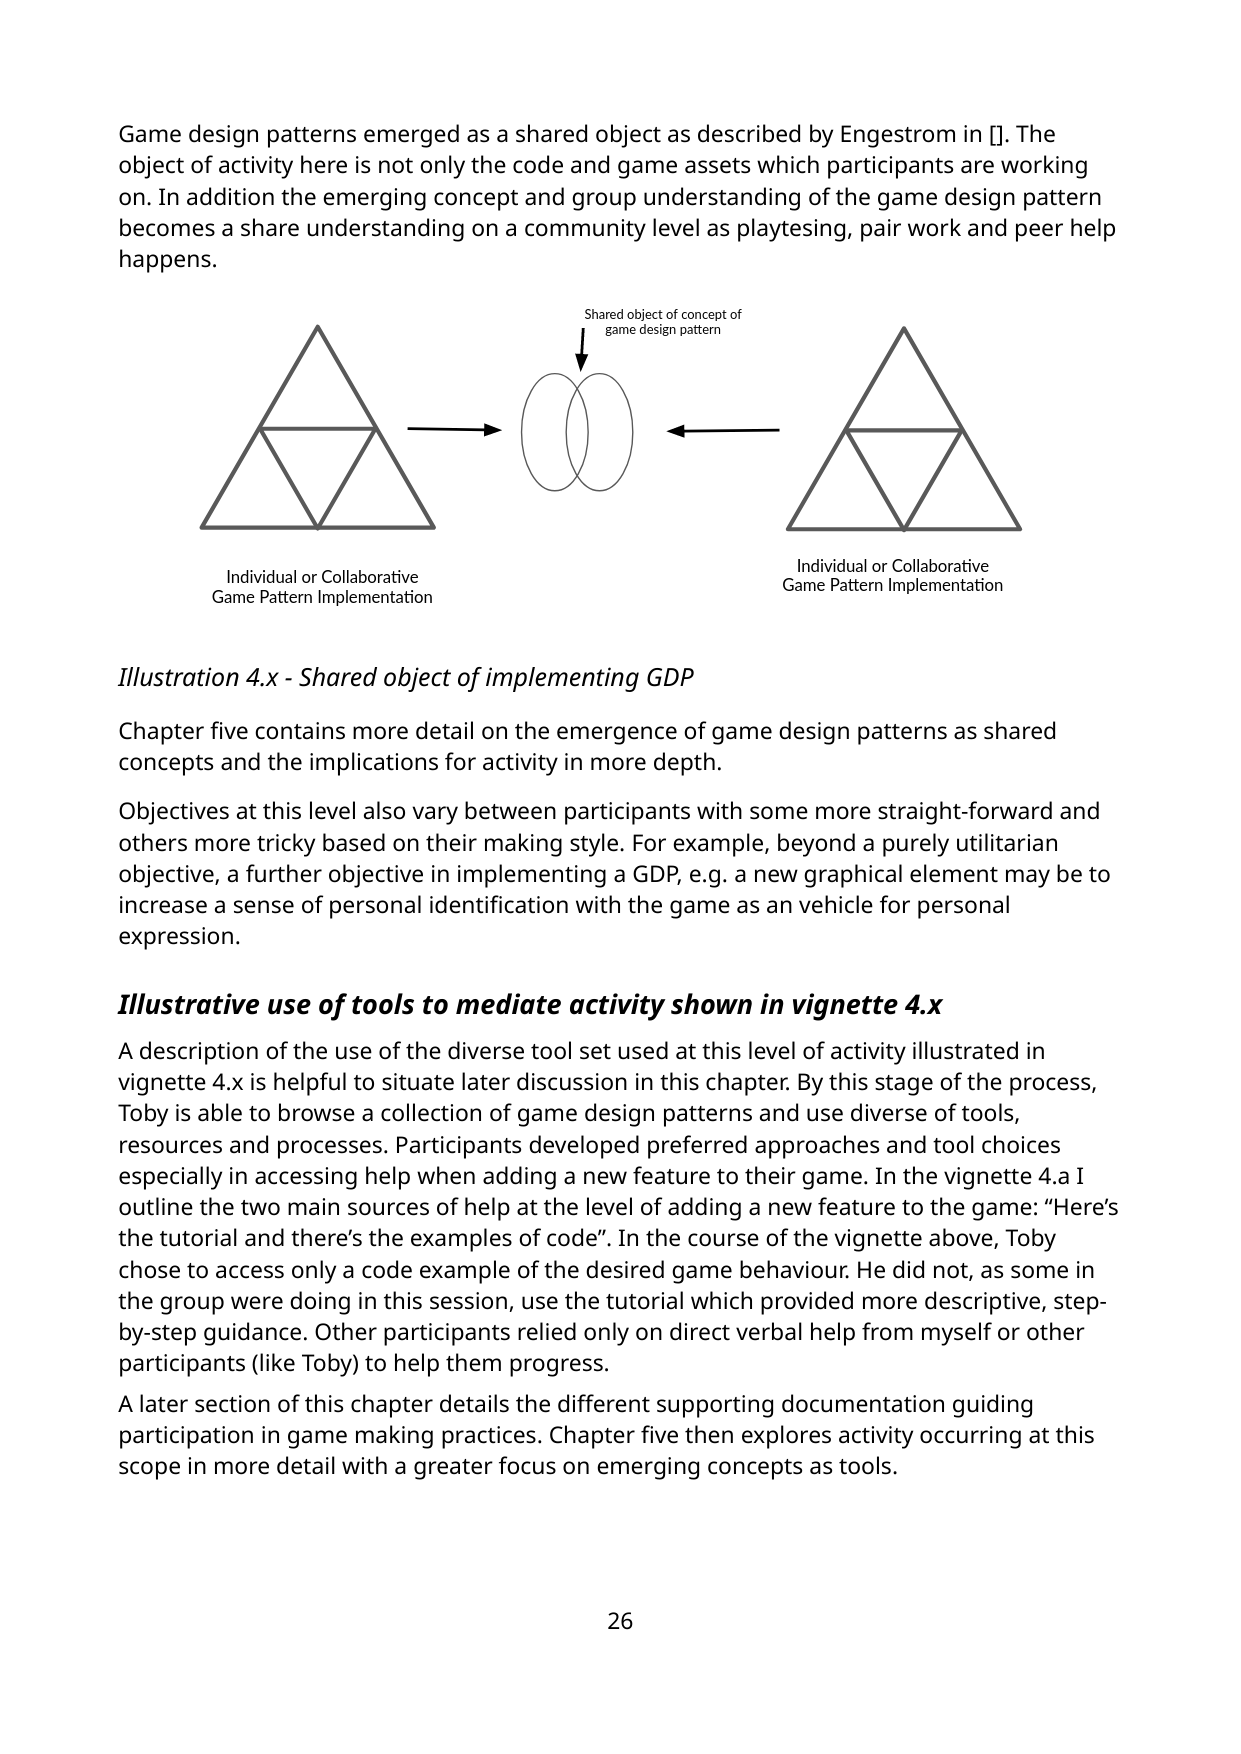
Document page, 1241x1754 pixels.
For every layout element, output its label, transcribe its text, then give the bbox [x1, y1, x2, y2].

text A description of the use of the diverse tool set used at this level of activity illustrated in vignette 4.x is helpful to situate later discussion in this chapter. By this stage of the process, Toby is able to browse a collection of game design patterns and use diverse of tools, resources and processes. Participants developed preferred approaches and tool choices especially in accessing help when adding a new feature to their game. In the vignette 4.a I outline the two main sources of help at the level of adding a new feature to the game: “Here’s the tutorial and there’s the examples of code”. In the course of the vignette above, Toby chose to access only a code example of the desired game behaviour. He did not, as some in the group were doing in this session, use the tutorial which provided more descriptive, step-by-step guidance. Other participants relied only on direct verbal help from myself or other participants (like Toby) to help them progress. [118, 1035, 1122, 1378]
subtitle Illustrative use of tools to mediate activity shown in vignette 4.x [118, 985, 1122, 1022]
text A later section of this chapter details the different supporting documentation guiding participation in game making practices. Chapter five then explores activity occurring at this scope in more detail with a greater focus on emerging concepts as tools. [118, 1387, 1122, 1481]
text Illustration 4.x - Shared object of implementing GDP [118, 659, 1122, 693]
text Game design patterns emerged as a shared object as described by Engestrom in []. The object of activity here is not only the code and game assets which participants are working on. In addition the emerging concept and group understanding of the game design pattern becomes a share understanding on a community level as playtesing, pair work and peer help happens. [118, 118, 1122, 274]
text Chapter five contains more detail on the emergence of game design patterns as shared concepts and the implications for activity in more depth. [118, 715, 1122, 777]
text Objectives at this level also vary between participants with some more straight-forward and others more tricky based on their making style. For example, beyond a purely utilitarian objective, a further objective in implementing a GDP, e.g. a new graphical element may be to increase a sense of personal identification with the game as an vehicle for personal expression. [118, 795, 1122, 951]
picture [118, 283, 1072, 647]
